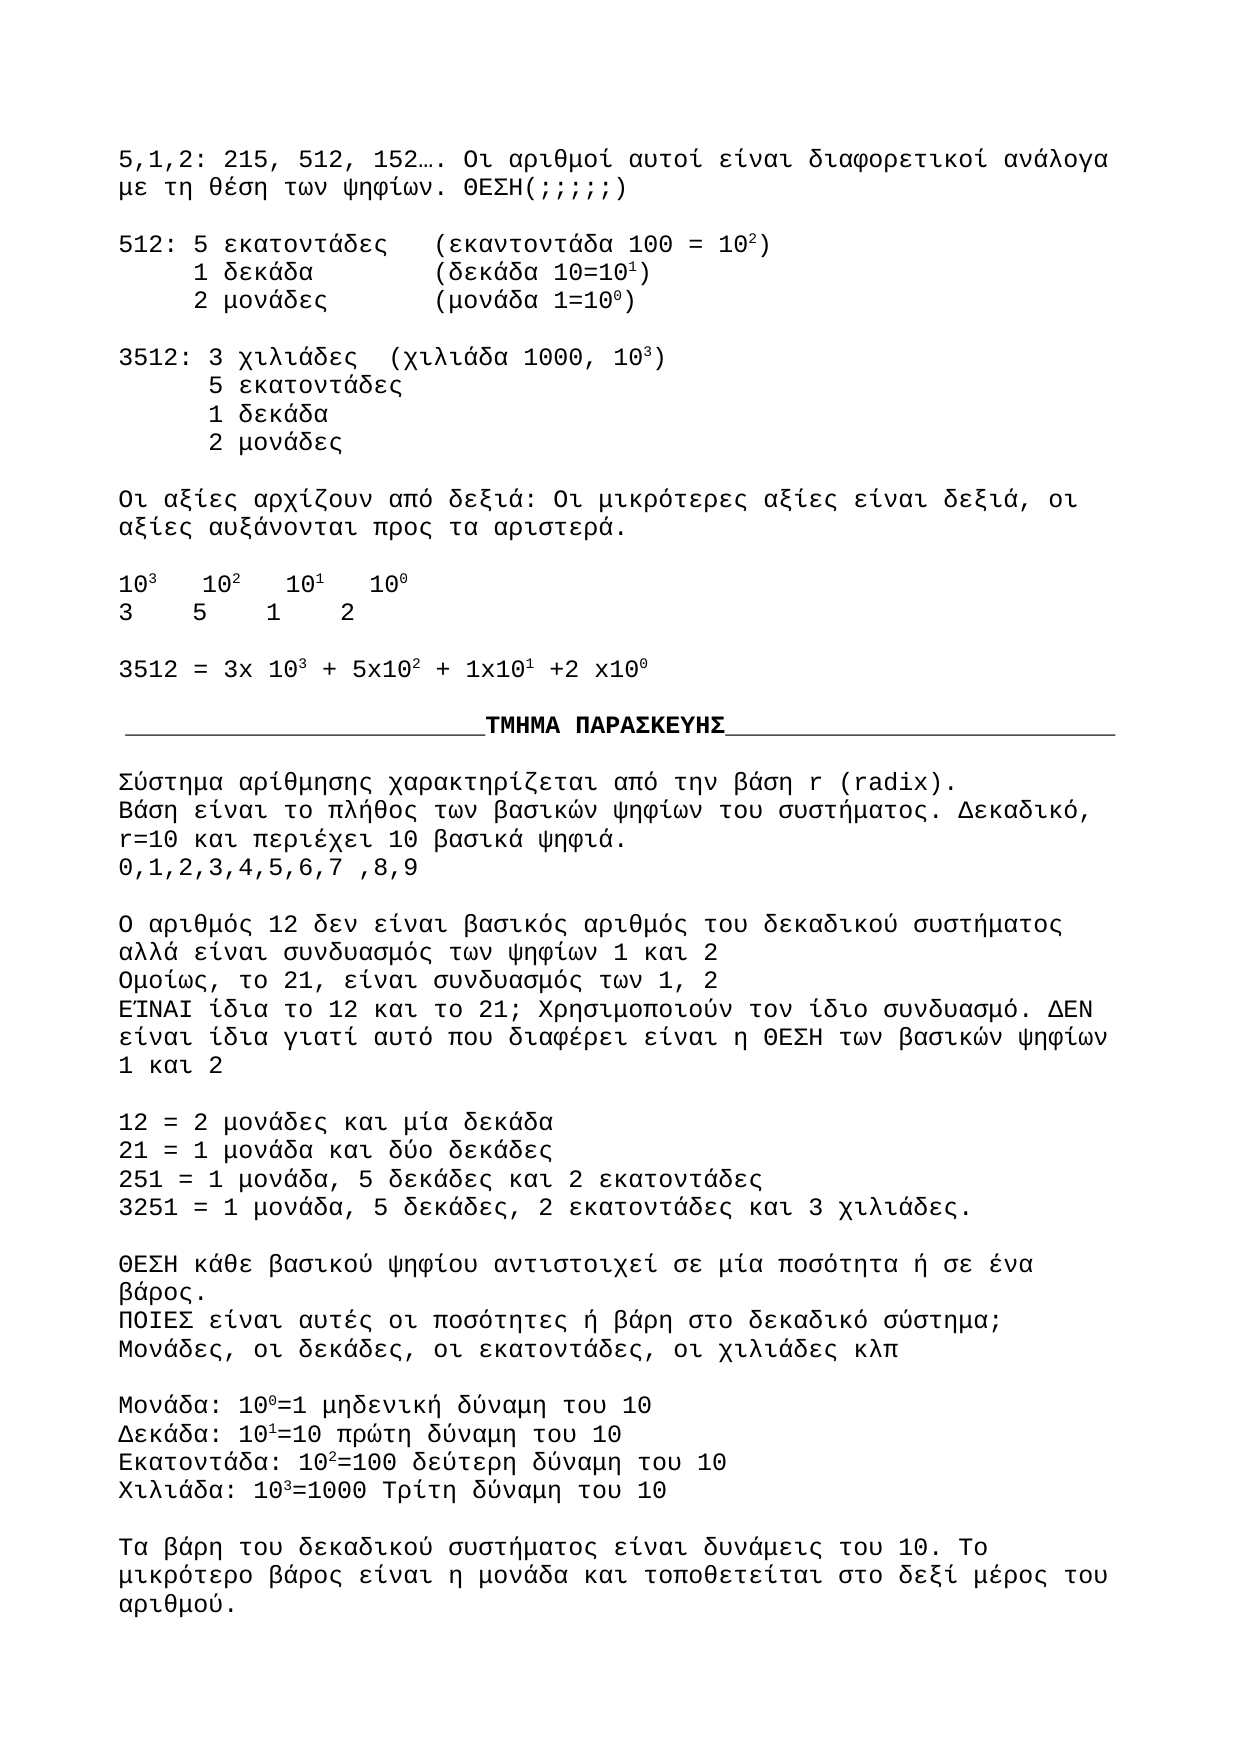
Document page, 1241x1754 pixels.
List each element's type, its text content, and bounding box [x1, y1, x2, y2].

text Βάση είναι το πλήθος των βασικών ψηφίων του συστήματος. Δεκαδικό, r=10 και περιέχει 10 βασικά ψηφιά. [118, 798, 1122, 855]
text 251 = 1 μονάδα, 5 δεκάδες και 2 εκατοντάδες [118, 1166, 1122, 1195]
text ________________________ΤΜΗΜΑ ΠΑΡΑΣΚΕΥΗΣ__________________________ [118, 713, 1122, 741]
text Οι αξίες αρχίζουν από δεξιά: Οι μικρότερες αξίες είναι δεξιά, οι αξίες αυξάνονται προς τα αριστερά. [118, 486, 1122, 543]
text ΘΕΣΗ κάθε βασικού ψηφίου αντιστοιχεί σε μία ποσότητα ή σε ένα βάρος. [118, 1251, 1122, 1308]
text 0,1,2,3,4,5,6,7 ,8,9 [118, 855, 1122, 883]
text Ο αριθμός 12 δεν είναι βασικός αριθμός του δεκαδικού συστήματος αλλά είναι συνδυασμός των ψηφίων 1 και 2 [118, 911, 1122, 968]
text Εκατοντάδα: 102=100 δεύτερη δύναμη του 10 [118, 1450, 1122, 1478]
text Μονάδες, οι δεκάδες, οι εκατοντάδες, οι χιλιάδες κλπ [118, 1336, 1122, 1365]
text 5,1,2: 215, 512, 152…. Οι αριθμοί αυτοί είναι διαφορετικοί ανάλογα με τη θέση των ψηφίων. ΘΕΣΗ(;;;;;) [118, 146, 1122, 203]
text 2 μονάδες [118, 430, 1122, 458]
text Χιλιάδα: 103=1000 Τρίτη δύναμη του 10 [118, 1478, 1122, 1506]
text ΠΟΙΕΣ είναι αυτές οι ποσότητες ή βάρη στο δεκαδικό σύστημα; [118, 1308, 1122, 1336]
text 1 δεκάδα (δεκάδα 10=101) [118, 260, 1122, 288]
text 12 = 2 μονάδες και μία δεκάδα [118, 1110, 1122, 1138]
text ΕΊΝΑΙ ίδια το 12 και το 21; Χρησιμοποιούν τον ίδιο συνδυασμό. ΔΕΝ είναι ίδια γιατί αυτό που διαφέρει είναι η ΘΕΣΗ των βασικών ψηφίων 1 και 2 [118, 996, 1122, 1081]
text 21 = 1 μονάδα και δύο δεκάδες [118, 1138, 1122, 1166]
text 5 εκατοντάδες [118, 373, 1122, 401]
text Μονάδα: 100=1 μηδενική δύναμη του 10 [118, 1393, 1122, 1421]
text 3 5 1 2 [118, 600, 1122, 628]
text Σύστημα αρίθμησης χαρακτηρίζεται από την βάση r (radix). [118, 770, 1122, 798]
text Δεκάδα: 101=10 πρώτη δύναμη του 10 [118, 1421, 1122, 1450]
text 3251 = 1 μονάδα, 5 δεκάδες, 2 εκατοντάδες και 3 χιλιάδες. [118, 1195, 1122, 1223]
text Τα βάρη του δεκαδικού συστήματος είναι δυνάμεις του 10. Το μικρότερο βάρος είναι η μονάδα και τοποθετείται στο δεξί μέρος του αριθμού. [118, 1535, 1122, 1620]
text 1 δεκάδα [118, 401, 1122, 430]
text 3512 = 3x 103 + 5x102 + 1x101 +2 x100 [118, 656, 1122, 685]
text 3512: 3 χιλιάδες (χιλιάδα 1000, 103) [118, 345, 1122, 373]
text 512: 5 εκατοντάδες (εκαντοντάδα 100 = 102) [118, 231, 1122, 260]
text 103 102 101 100 [118, 571, 1122, 600]
text Ομοίως, το 21, είναι συνδυασμός των 1, 2 [118, 968, 1122, 996]
text 2 μονάδες (μονάδα 1=100) [118, 288, 1122, 316]
